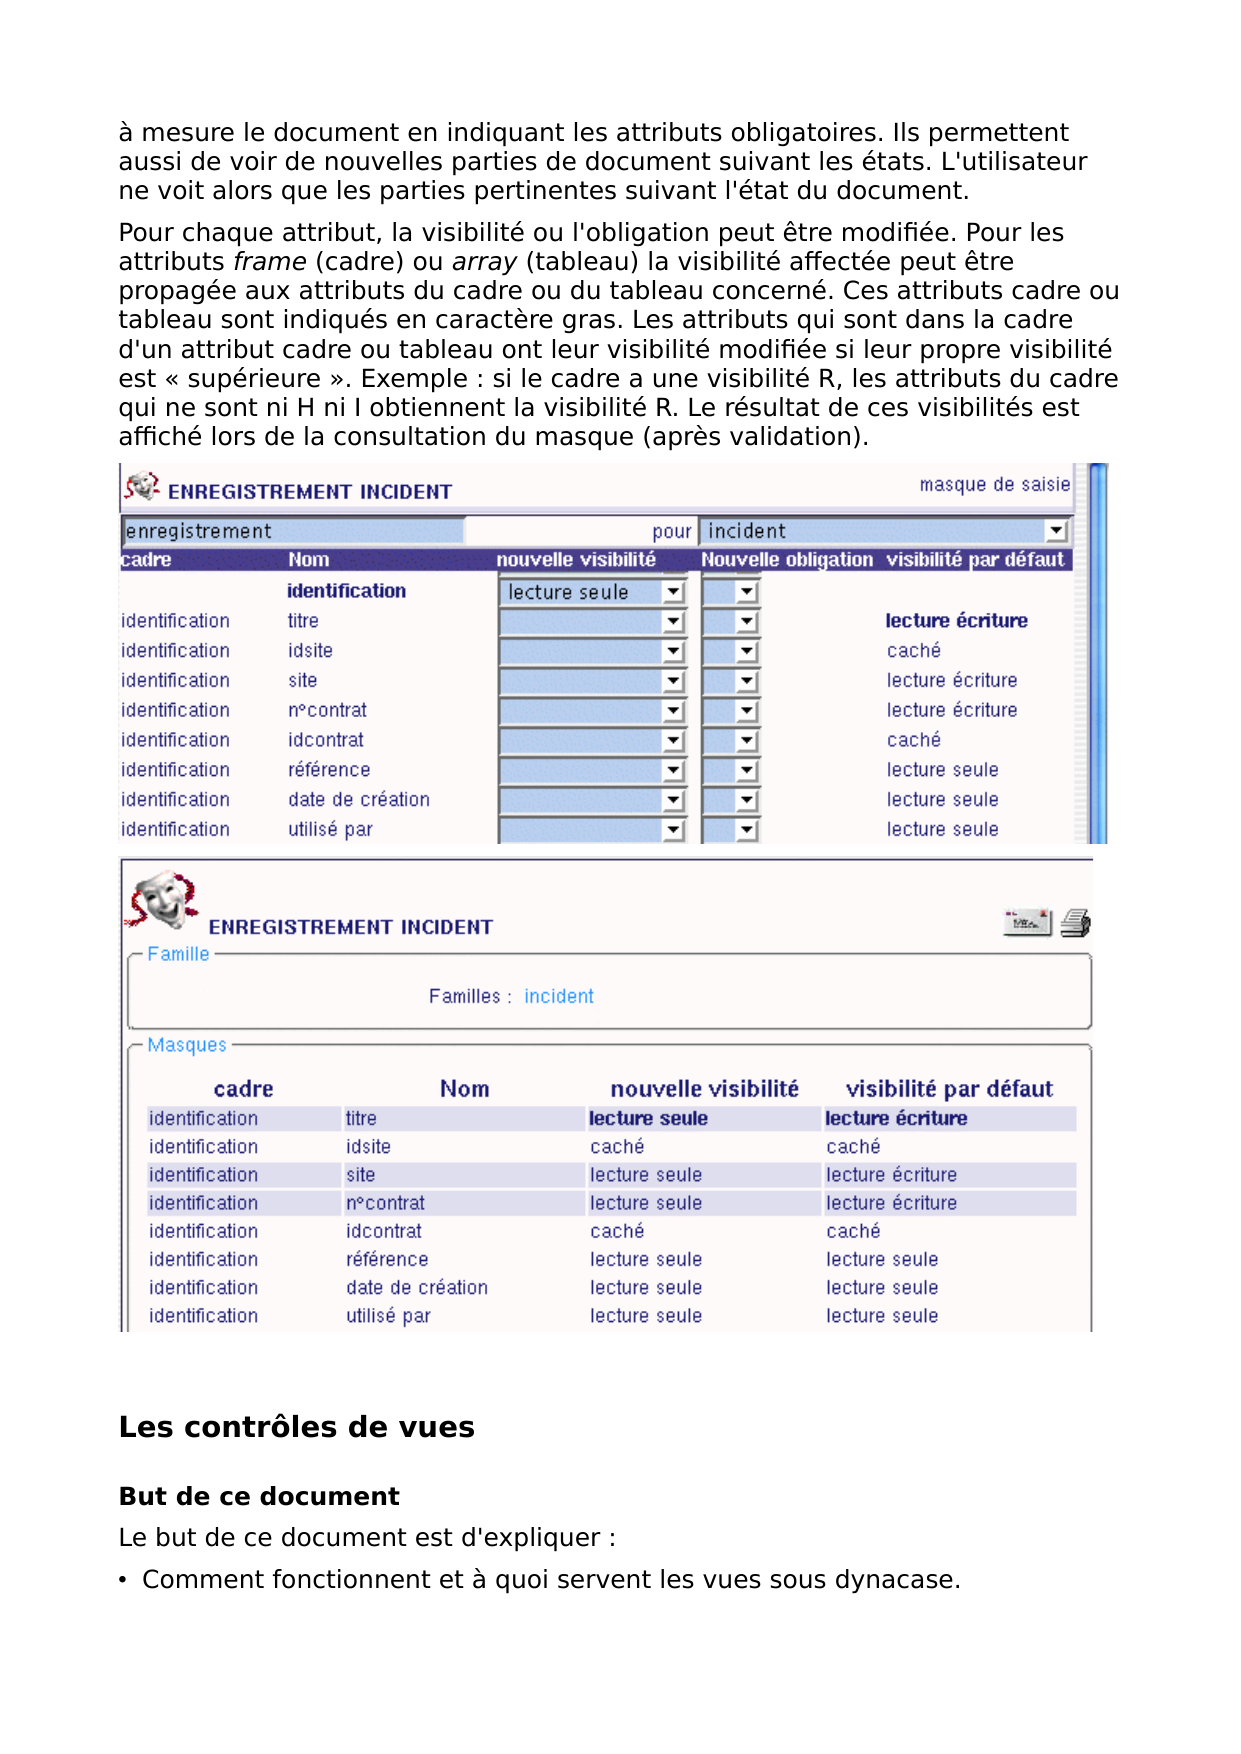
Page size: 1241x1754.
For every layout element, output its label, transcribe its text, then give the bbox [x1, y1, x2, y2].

picture [118, 463, 1109, 844]
text Le but de ce document est d'expliquer : [118, 1523, 1122, 1553]
text Pour chaque attribut, la visibilité ou l'obligation peut être modifiée. Pour les attributs frame (cadre) ou array (tableau) la visibilité affectée peut être propagée aux attributs du cadre ou du tableau concerné. Ces attributs cadre ou tableau sont indiqués en caractère gras. Les attributs qui sont dans la cadre d'un attribut cadre ou tableau ont leur visibilité modifiée si leur propre visibilité est « supérieure ». Exemple : si le cadre a une visibilité R, les attributs du cadre qui ne sont ni H ni I obtiennent la visibilité R. Le résultat de ces visibilités est affiché lors de la consultation du masque (après validation). [118, 218, 1122, 451]
subtitle Les contrôles de vues [118, 1410, 1122, 1444]
subtitle But de ce document [118, 1482, 1122, 1511]
text à mesure le document en indiquant les attributs obligatoires. Ils permettent aussi de voir de nouvelles parties de document suivant les états. L'utilisateur ne voit alors que les parties pertinentes suivant l'état du document. [118, 118, 1122, 206]
picture [118, 856, 1094, 1332]
list Comment fonctionnent et à quoi servent les vues sous dynacase. [118, 1565, 1122, 1594]
